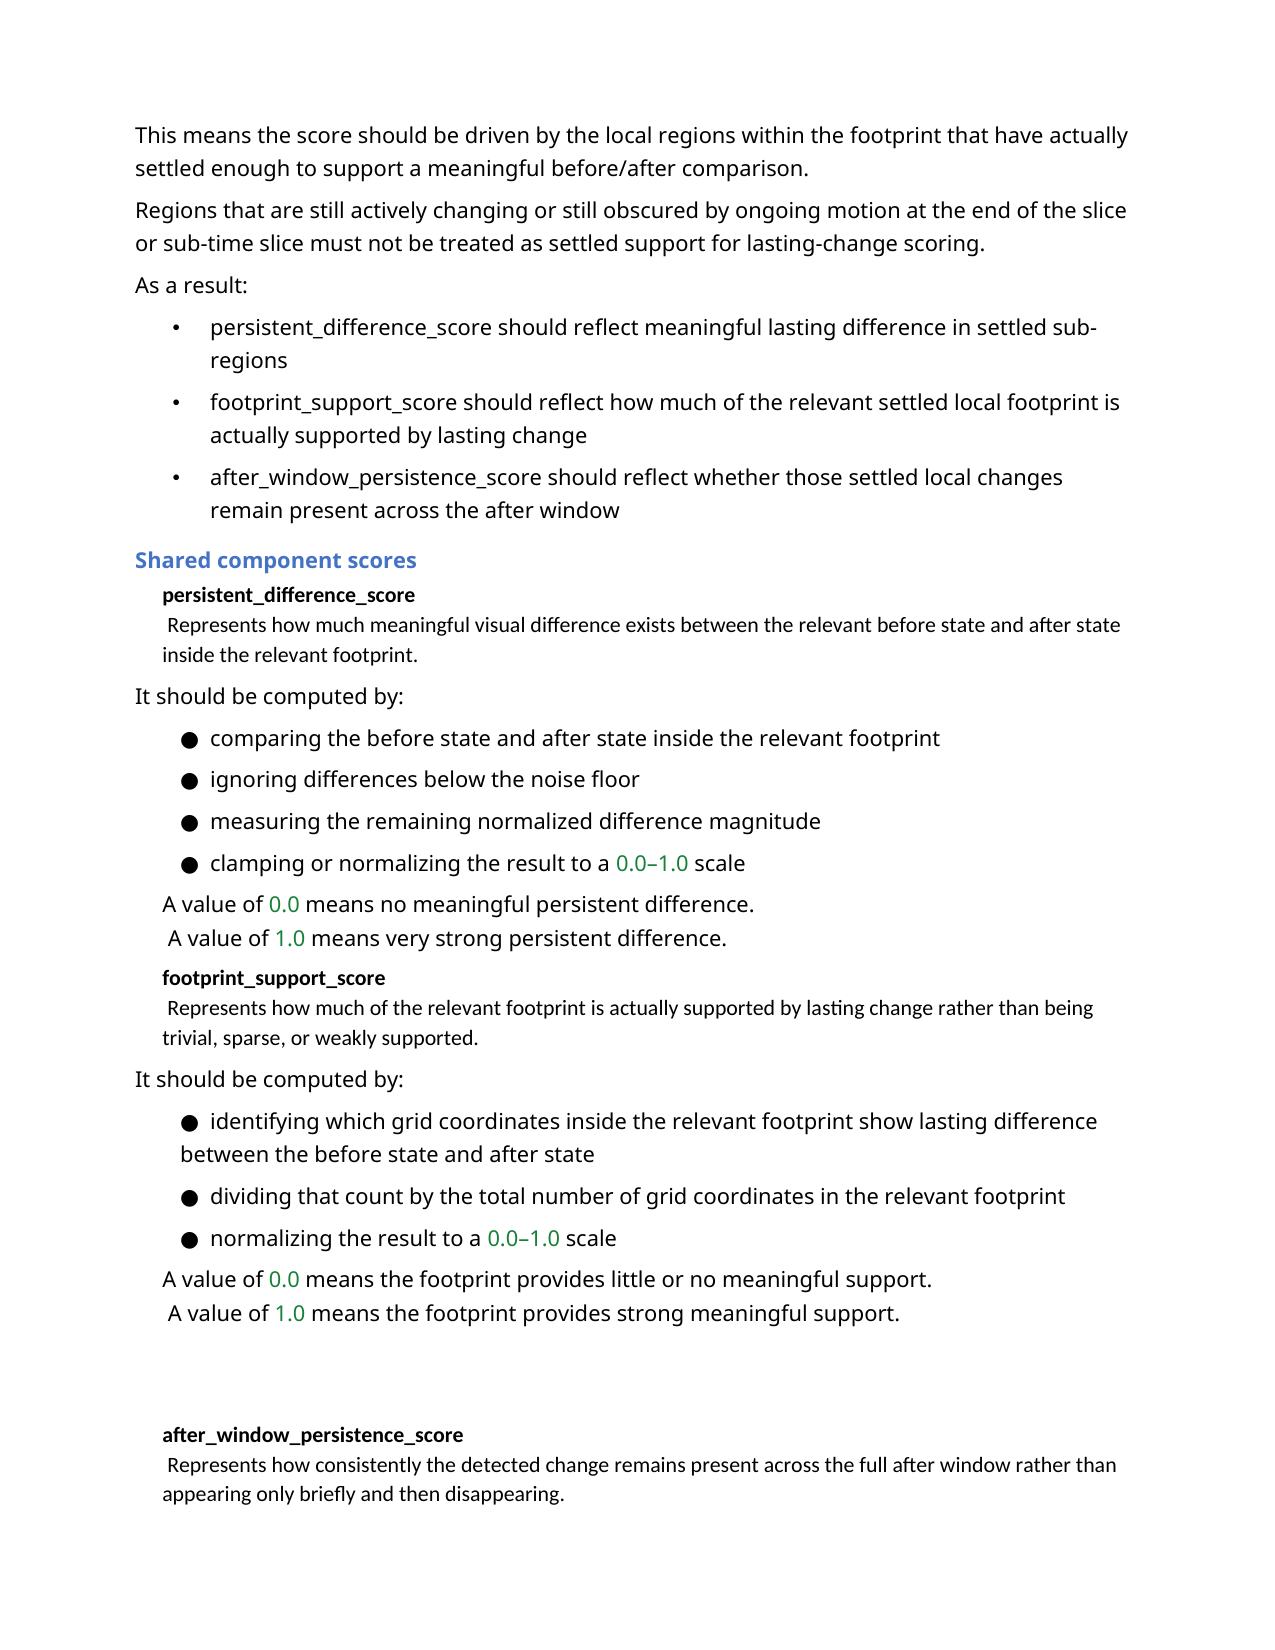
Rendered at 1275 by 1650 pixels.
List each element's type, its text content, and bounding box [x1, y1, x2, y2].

list footprint_support_score should reflect how much of the relevant settled local footprint is actually supported by lasting change [172, 387, 1140, 450]
text A value of 0.0 means the footprint provides little or no meaningful support. A value of 1.0 means the footprint provides strong meaningful support. [162, 1264, 1140, 1327]
text persistent_difference_score Represents how much meaningful visual difference exists between the relevant before state and after state inside the relevant footprint. [162, 581, 1140, 667]
list normalizing the result to a 0.0–1.0 scale [180, 1222, 1140, 1252]
list persistent_difference_score should reflect meaningful lasting difference in settled sub-regions [172, 312, 1140, 375]
text It should be computed by: [135, 681, 1140, 711]
list ignoring differences below the noise floor [180, 764, 1140, 794]
text A value of 0.0 means no meaningful persistent difference. A value of 1.0 means very strong persistent difference. [162, 889, 1140, 952]
list comparing the before state and after state inside the relevant footprint [180, 723, 1140, 752]
text This means the score should be driven by the local regions within the footprint that have actually settled enough to support a meaningful before/after comparison. [135, 120, 1140, 183]
text For Stage 4 and Stage 5, footprint support should be judged from settled sub-regions within the relevant slice or sub-time-slice footprint, not from gross footprint size alone. [135, 1339, 1140, 1407]
text footprint_support_score Represents how much of the relevant footprint is actually supported by lasting change rather than being trivial, sparse, or weakly supported. [162, 964, 1140, 1051]
list measuring the remaining normalized difference magnitude [180, 806, 1140, 836]
subtitle Shared component scores [135, 545, 1140, 575]
text As a result: [135, 270, 1140, 300]
list clamping or normalizing the result to a 0.0–1.0 scale [180, 848, 1140, 877]
list after_window_persistence_score should reflect whether those settled local changes remain present across the after window [172, 462, 1140, 525]
text It should be computed by: [135, 1064, 1140, 1094]
text Regions that are still actively changing or still obscured by ongoing motion at the end of the slice or sub-time slice must not be treated as settled support for lasting-change scoring. [135, 195, 1140, 258]
list dividing that count by the total number of grid coordinates in the relevant footprint [180, 1181, 1140, 1211]
list identifying which grid coordinates inside the relevant footprint show lasting difference between the before state and after state [180, 1106, 1140, 1169]
text after_window_persistence_score Represents how consistently the detected change remains present across the full after window rather than appearing only briefly and then disappearing. [162, 1421, 1140, 1507]
